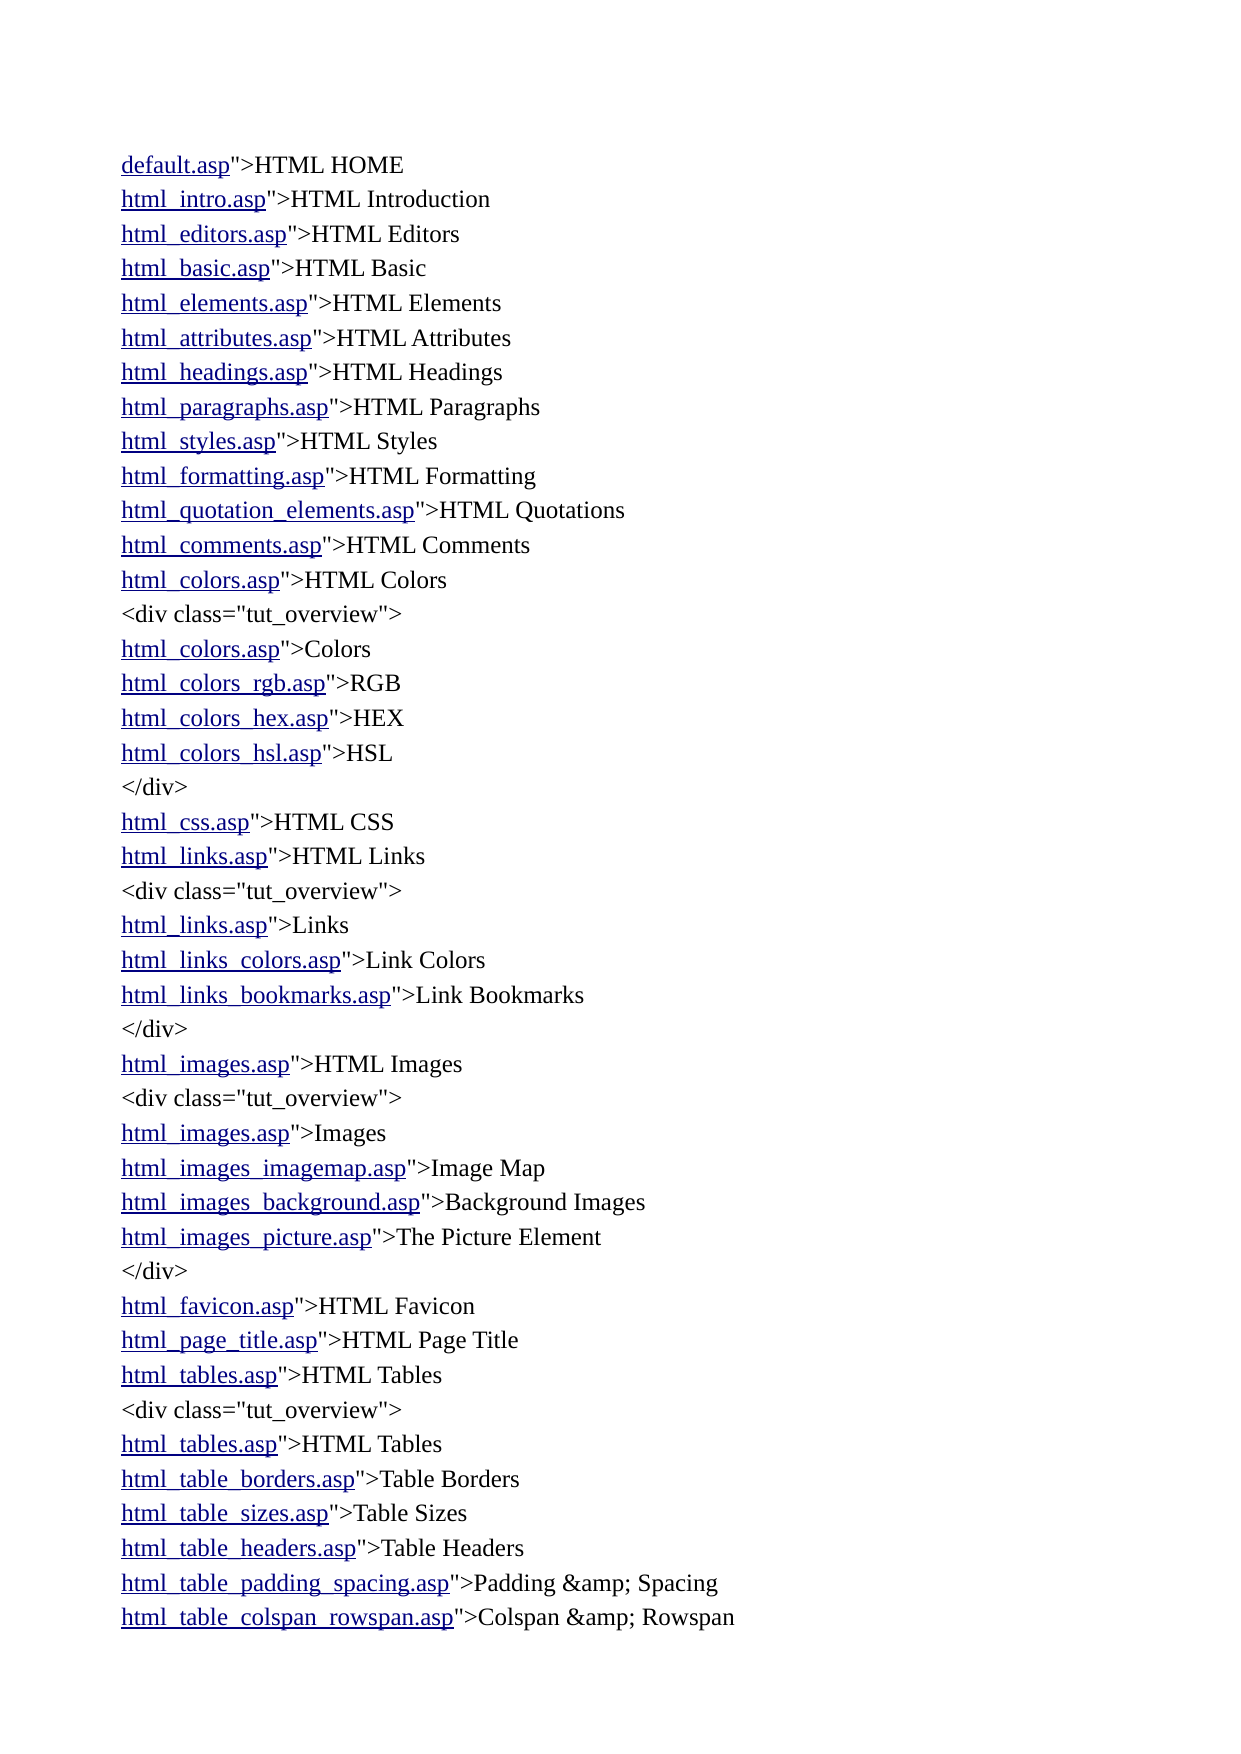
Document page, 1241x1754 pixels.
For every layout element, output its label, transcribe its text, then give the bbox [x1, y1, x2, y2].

table_cell html_paragraphs.asp">HTML Paragraphs [118, 389, 1122, 423]
table_cell html_images_imagemap.asp">Image Map [118, 1150, 1122, 1184]
table_cell <div class="tut_overview"> [118, 596, 1122, 631]
table_cell html_links.asp">HTML Links [118, 839, 1122, 873]
table_cell html_table_padding_spacing.asp">Padding &amp; Spacing [118, 1565, 1122, 1599]
table_cell </div> [118, 1011, 1122, 1046]
table_cell html_table_colspan_rowspan.asp">Colspan &amp; Rowspan [118, 1599, 1122, 1634]
table_cell html_table_headers.asp">Table Headers [118, 1530, 1122, 1565]
table_cell </div> [118, 769, 1122, 804]
table_cell <div class="tut_overview"> [118, 1392, 1122, 1426]
table_cell html_tables.asp">HTML Tables [118, 1426, 1122, 1461]
table_cell </div> [118, 1254, 1122, 1288]
table_cell html_images.asp">HTML Images [118, 1046, 1122, 1081]
table_cell html_colors.asp">HTML Colors [118, 562, 1122, 596]
table_cell html_images_background.asp">Background Images [118, 1184, 1122, 1219]
table_cell <div class="tut_overview"> [118, 873, 1122, 908]
table_cell html_formatting.asp">HTML Formatting [118, 458, 1122, 493]
table_cell html_colors_rgb.asp">RGB [118, 666, 1122, 700]
table_cell html_favicon.asp">HTML Favicon [118, 1288, 1122, 1323]
table_cell html_links_bookmarks.asp">Link Bookmarks [118, 977, 1122, 1011]
table_cell html_quotation_elements.asp">HTML Quotations [118, 493, 1122, 527]
table_cell html_colors.asp">Colors [118, 631, 1122, 666]
table_cell html_tables.asp">HTML Tables [118, 1357, 1122, 1392]
table_cell html_images_picture.asp">The Picture Element [118, 1219, 1122, 1253]
table_cell html_colors_hex.asp">HEX [118, 700, 1122, 735]
table_cell html_links_colors.asp">Link Colors [118, 942, 1122, 977]
table_cell html_editors.asp">HTML Editors [118, 216, 1122, 251]
table_cell <div class="tut_overview"> [118, 1081, 1122, 1115]
table_cell html_css.asp">HTML CSS [118, 804, 1122, 838]
table_cell html_colors_hsl.asp">HSL [118, 735, 1122, 769]
table_header default.asp">HTML HOME [118, 147, 1122, 181]
table_cell html_elements.asp">HTML Elements [118, 285, 1122, 320]
table_cell html_intro.asp">HTML Introduction [118, 181, 1122, 216]
table_cell html_styles.asp">HTML Styles [118, 424, 1122, 458]
table_cell html_basic.asp">HTML Basic [118, 251, 1122, 285]
table_cell html_headings.asp">HTML Headings [118, 354, 1122, 389]
table_cell html_page_title.asp">HTML Page Title [118, 1323, 1122, 1357]
table_cell html_images.asp">Images [118, 1115, 1122, 1150]
table_cell html_table_sizes.asp">Table Sizes [118, 1496, 1122, 1530]
table_cell html_comments.asp">HTML Comments [118, 527, 1122, 562]
table_cell html_attributes.asp">HTML Attributes [118, 320, 1122, 354]
table_cell html_links.asp">Links [118, 908, 1122, 942]
table_cell html_table_borders.asp">Table Borders [118, 1461, 1122, 1496]
